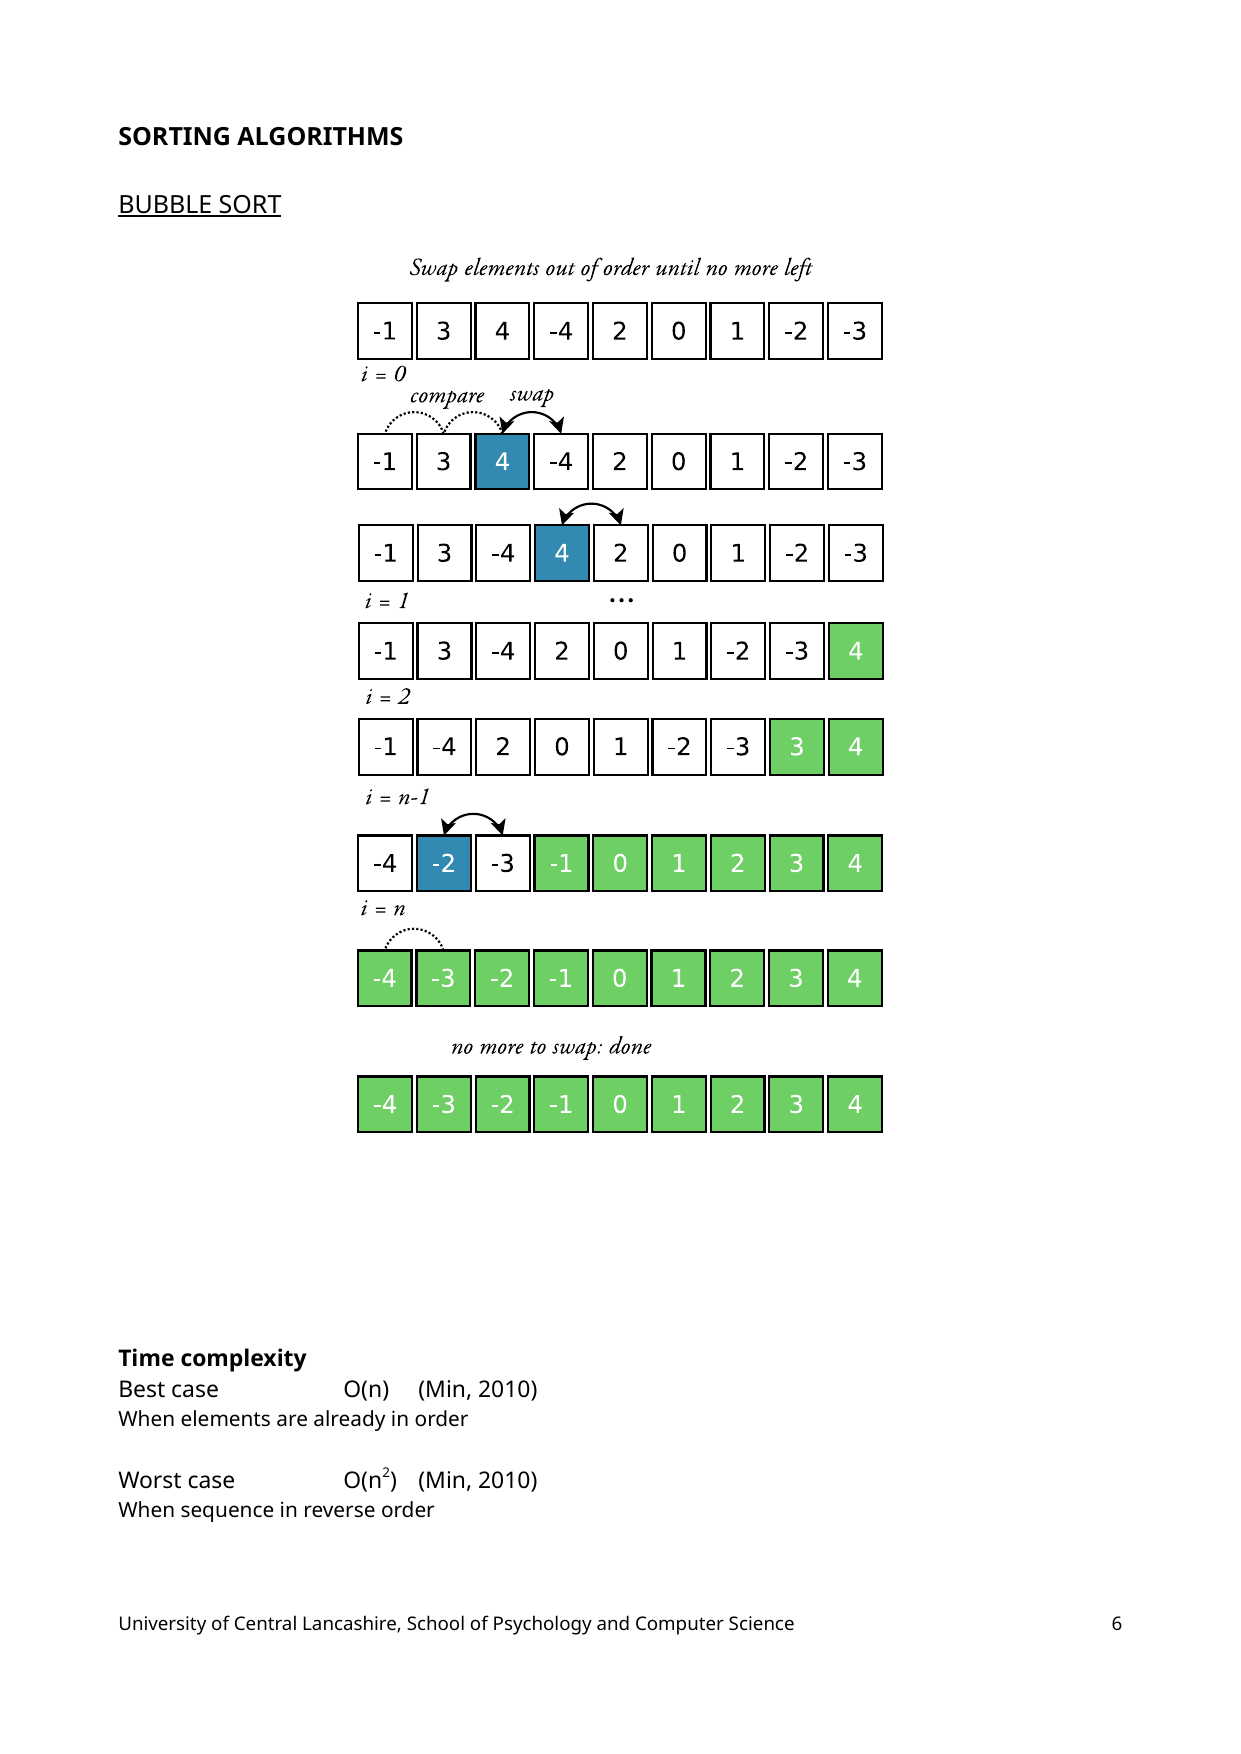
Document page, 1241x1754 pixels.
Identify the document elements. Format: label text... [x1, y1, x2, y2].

text Best case O(n) (Min, 2010) [118, 1373, 1122, 1404]
text BUBBLE SORT [118, 186, 1122, 220]
text When sequence in reverse order [118, 1495, 1122, 1523]
text When elements are already in order [118, 1404, 1122, 1432]
text SORTING ALGORITHMS [118, 118, 1122, 152]
text Time complexity [118, 1342, 1122, 1373]
text Worst case O(n2) (Min, 2010) [118, 1464, 1122, 1495]
